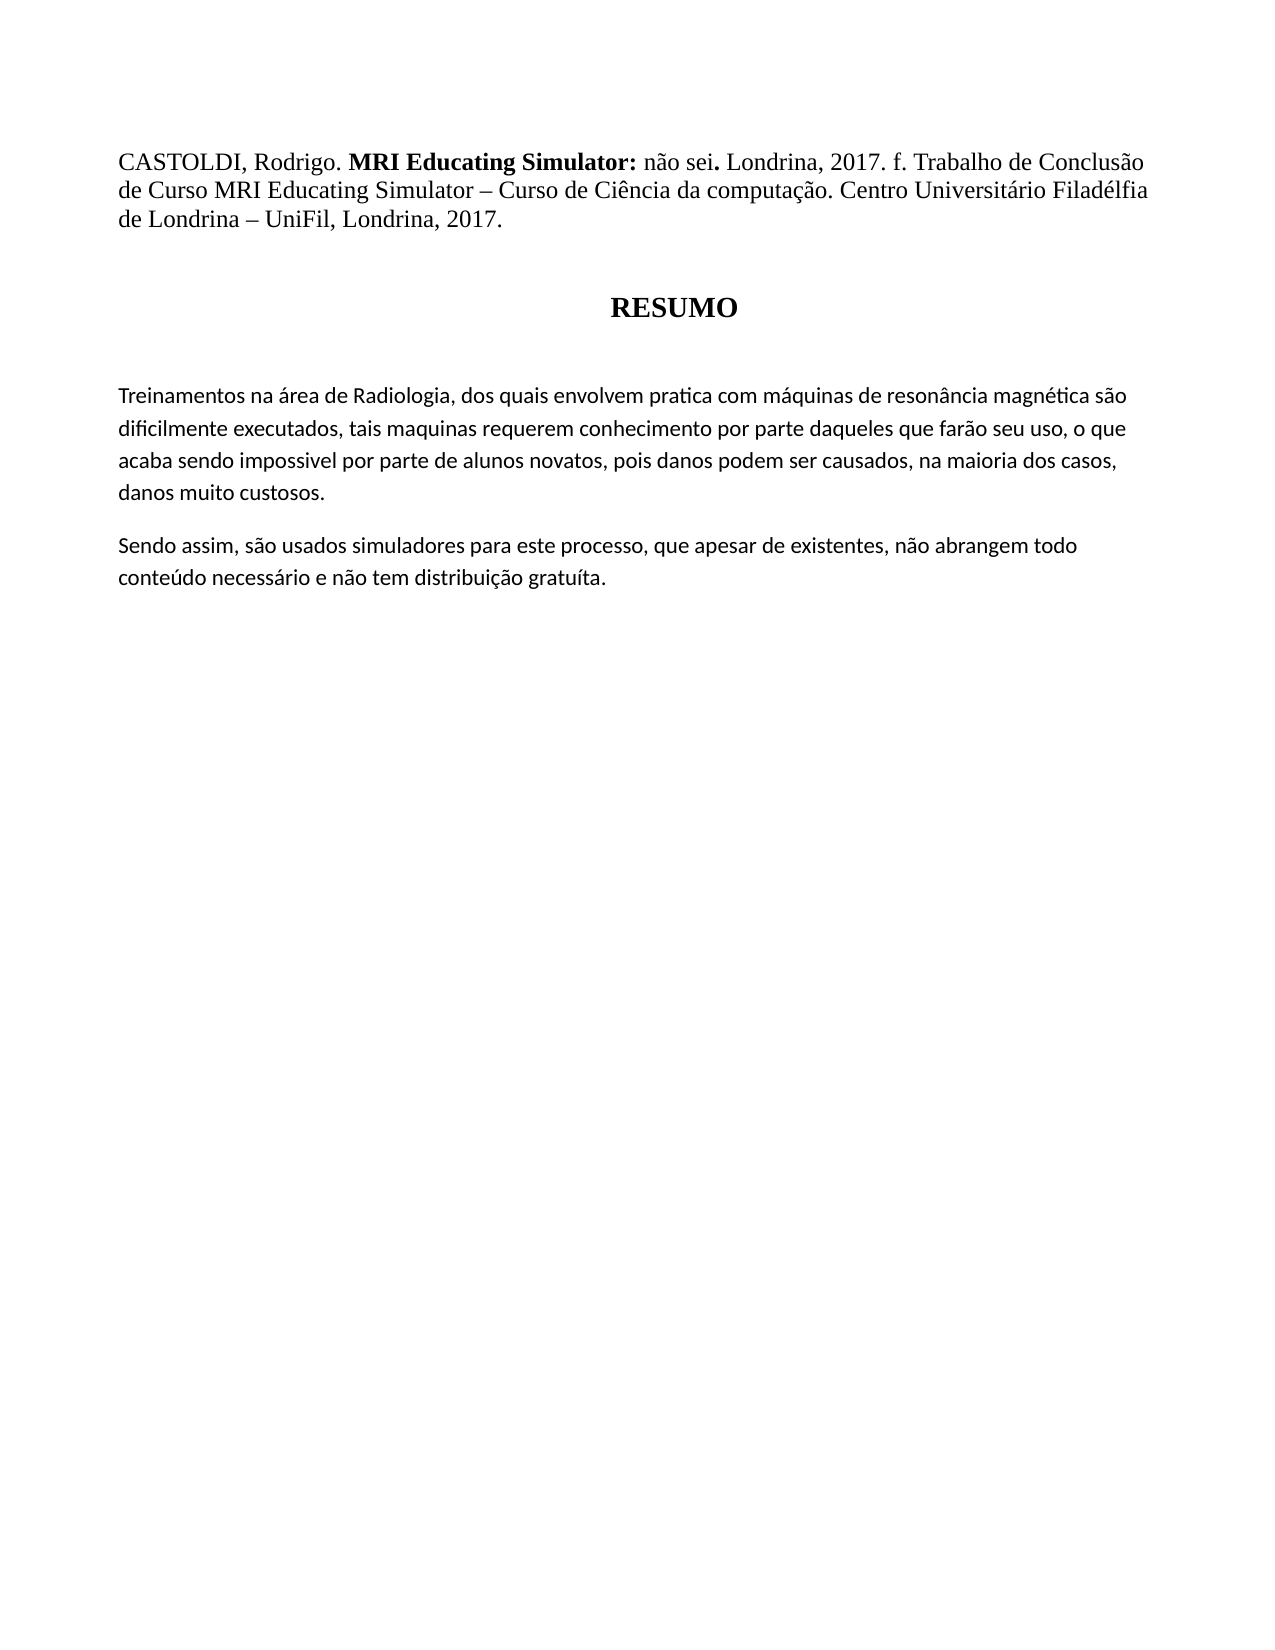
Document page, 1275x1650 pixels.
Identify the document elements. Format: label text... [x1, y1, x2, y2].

text Sendo assim, são usados simuladores para este processo, que apesar de existentes, não abrangem todo conteúdo necessário e não tem distribuição gratuíta. [118, 531, 1157, 591]
text Treinamentos na área de Radiologia, dos quais envolvem pratica com máquinas de resonância magnética são dificilmente executados, tais maquinas requerem conhecimento por parte daqueles que farão seu uso, o que acaba sendo impossivel por parte de alunos novatos, pois danos podem ser causados, na maioria dos casos, danos muito custosos. [118, 382, 1157, 506]
text CASTOLDI, Rodrigo. MRI Educating Simulator: não sei. Londrina, 2017. f. Trabalho de Conclusão de Curso MRI Educating Simulator – Curso de Ciência da computação. Centro Universitário Filadélfia de Londrina – UniFil, Londrina, 2017. [118, 147, 1157, 233]
text RESUMO [118, 291, 1157, 324]
